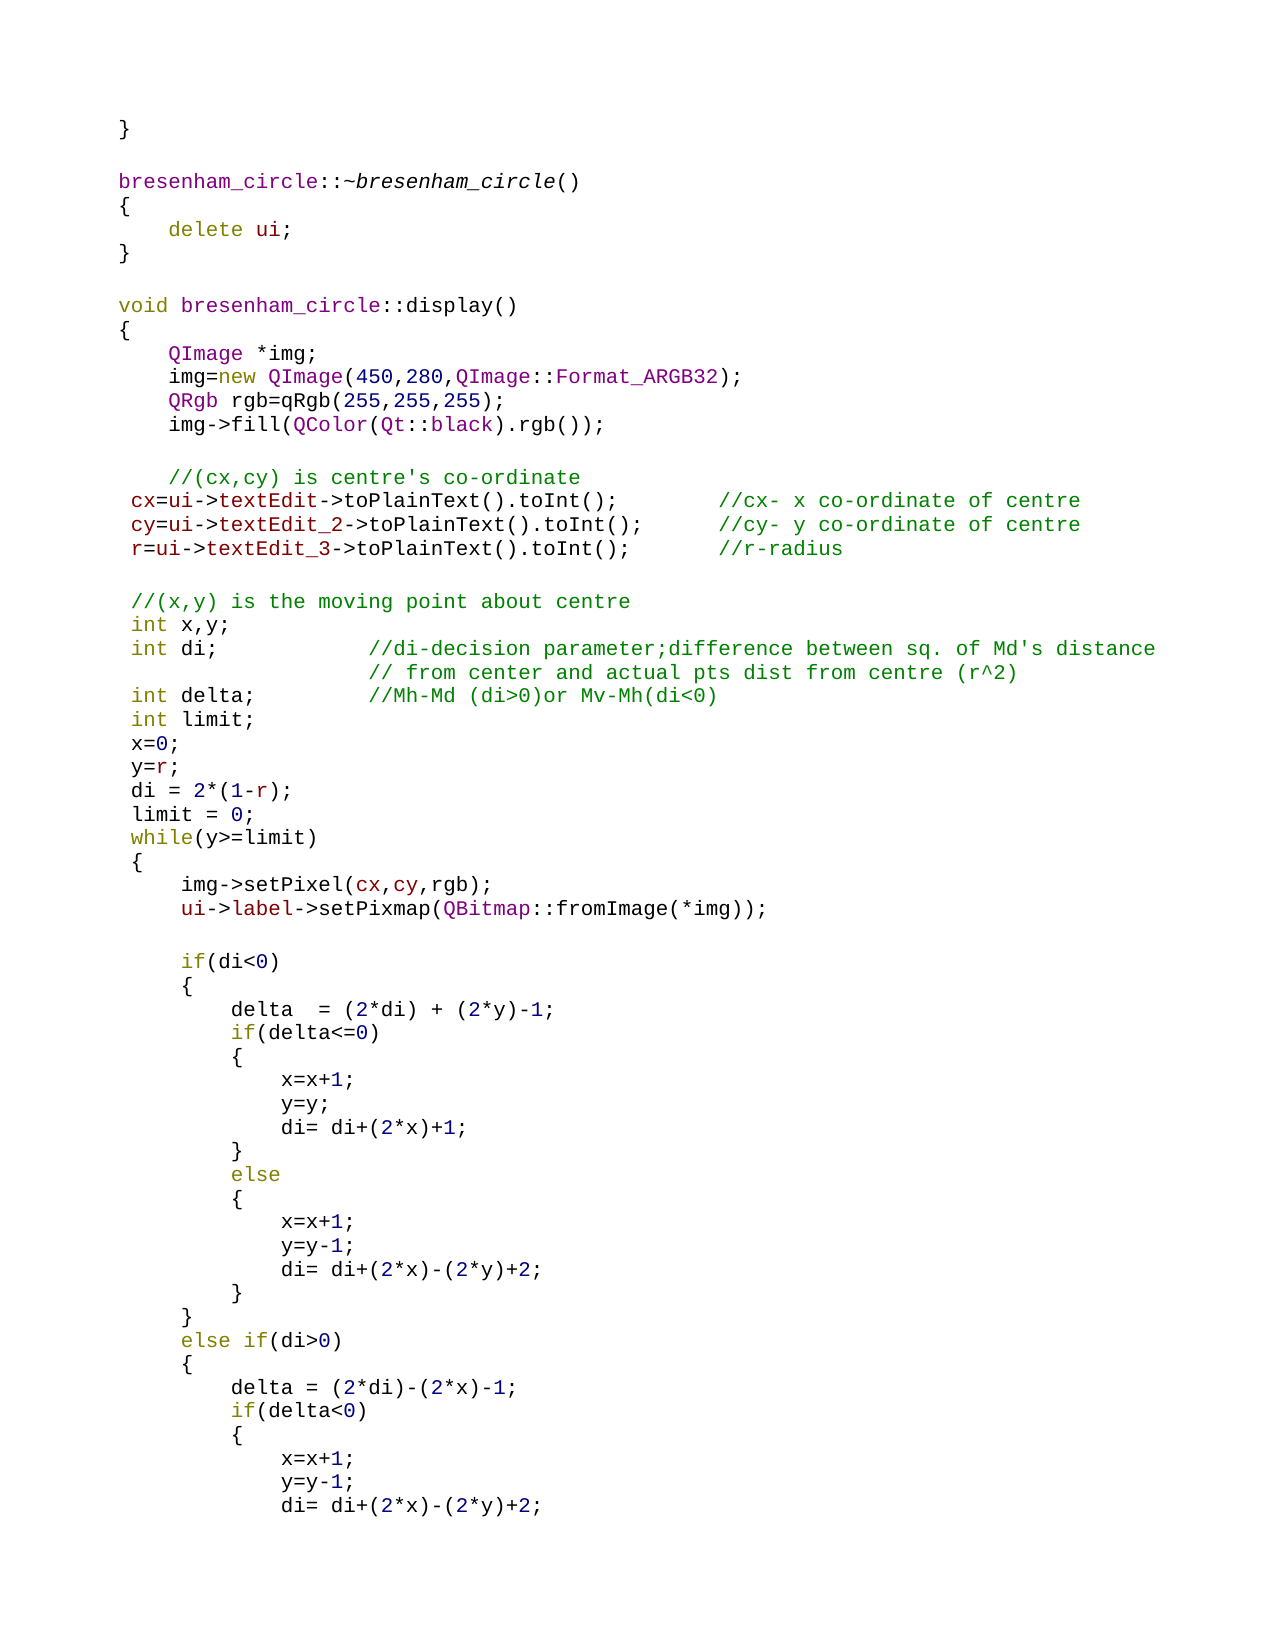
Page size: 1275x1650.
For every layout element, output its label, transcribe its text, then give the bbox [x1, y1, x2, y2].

text r=ui->textEdit_3->toPlainText().toInt(); //r-radius [118, 538, 1157, 561]
text limit = 0; [118, 803, 1157, 827]
text di= di+(2*x)-(2*y)+2; [118, 1495, 1157, 1519]
text di = 2*(1-r); [118, 780, 1157, 803]
text { [118, 195, 1157, 218]
text img=new QImage(450,280,QImage::Format_ARGB32); [118, 366, 1157, 390]
text QImage *img; [118, 343, 1157, 366]
text // from center and actual pts dist from centre (r^2) [118, 662, 1157, 685]
text x=x+1; [118, 1211, 1157, 1235]
text //(x,y) is the moving point about centre [118, 591, 1157, 614]
text img->fill(QColor(Qt::black).rgb()); [118, 413, 1157, 437]
text cy=ui->textEdit_2->toPlainText().toInt(); //cy- y co-ordinate of centre [118, 514, 1157, 538]
text x=0; [118, 733, 1157, 756]
text } [118, 1140, 1157, 1164]
text delete ui; [118, 218, 1157, 242]
text void bresenham_circle::display() [118, 295, 1157, 319]
text //(cx,cy) is centre's co-ordinate [118, 467, 1157, 490]
text { [118, 1046, 1157, 1069]
text { [118, 1424, 1157, 1448]
text di= di+(2*x)+1; [118, 1117, 1157, 1140]
text y=r; [118, 756, 1157, 780]
text di= di+(2*x)-(2*y)+2; [118, 1259, 1157, 1282]
text x=x+1; [118, 1448, 1157, 1471]
text delta = (2*di) + (2*y)-1; [118, 998, 1157, 1022]
text QRgb rgb=qRgb(255,255,255); [118, 390, 1157, 413]
text y=y-1; [118, 1235, 1157, 1259]
text { [118, 1188, 1157, 1211]
text } [118, 1306, 1157, 1329]
text int limit; [118, 709, 1157, 733]
text int delta; //Mh-Md (di>0)or Mv-Mh(di<0) [118, 685, 1157, 709]
text else if(di>0) [118, 1329, 1157, 1353]
text bresenham_circle::~bresenham_circle() [118, 171, 1157, 195]
text y=y; [118, 1093, 1157, 1117]
text } [118, 242, 1157, 266]
text } [118, 1282, 1157, 1306]
text { [118, 851, 1157, 874]
text cx=ui->textEdit->toPlainText().toInt(); //cx- x co-ordinate of centre [118, 490, 1157, 514]
text } [118, 118, 1157, 142]
text int x,y; [118, 614, 1157, 638]
text { [118, 319, 1157, 343]
text { [118, 1353, 1157, 1377]
text ui->label->setPixmap(QBitmap::fromImage(*img)); [118, 898, 1157, 922]
text if(di<0) [118, 951, 1157, 975]
text int di; //di-decision parameter;difference between sq. of Md's distance [118, 638, 1157, 662]
text while(y>=limit) [118, 827, 1157, 851]
text y=y-1; [118, 1471, 1157, 1495]
text else [118, 1164, 1157, 1188]
text { [118, 975, 1157, 998]
text x=x+1; [118, 1069, 1157, 1093]
text delta = (2*di)-(2*x)-1; [118, 1377, 1157, 1401]
text if(delta<=0) [118, 1022, 1157, 1046]
text if(delta<0) [118, 1401, 1157, 1424]
text img->setPixel(cx,cy,rgb); [118, 874, 1157, 898]
